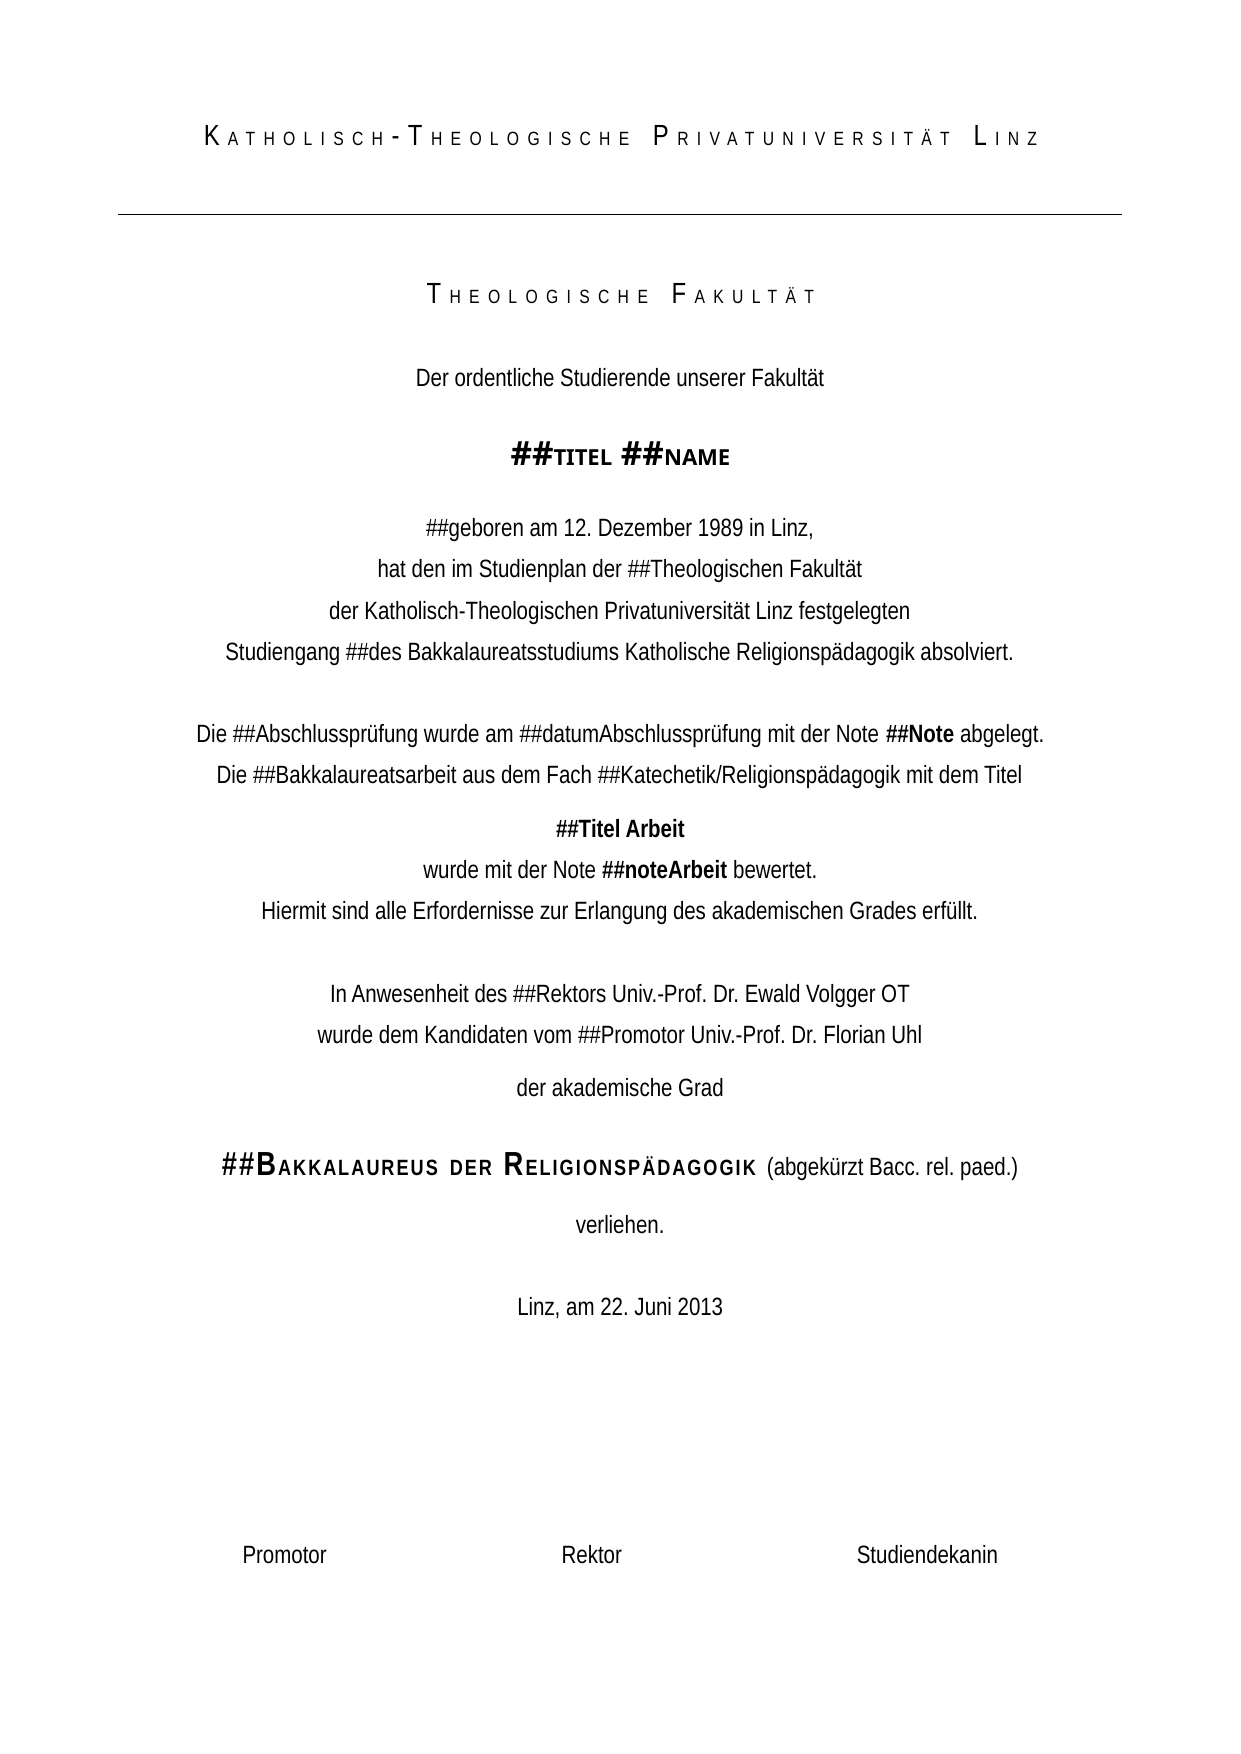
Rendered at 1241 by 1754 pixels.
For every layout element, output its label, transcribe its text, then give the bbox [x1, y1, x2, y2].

text ##Titel Arbeit [118, 814, 1122, 843]
text ##titel ##name [118, 429, 1122, 475]
text Linz, am 22. Juni 2013 [118, 1292, 1122, 1321]
text Katholisch-Theologische Privatuniversität Linz [118, 118, 1122, 152]
text der Katholisch-Theologischen Privatuniversität Linz festgelegten [118, 596, 1122, 624]
text Theologische Fakultät [118, 276, 1122, 309]
text Hiermit sind alle Erfordernisse zur Erlangung des akademischen Grades erfüllt. [118, 896, 1122, 925]
text Die ##Bakkalaureatsarbeit aus dem Fach ##Katechetik/Religionspädagogik mit dem Titel [118, 760, 1122, 789]
text verliehen. [118, 1210, 1122, 1239]
text wurde mit der Note ##noteArbeit bewertet. [118, 855, 1122, 884]
text Promotor Rektor Studiendekanin [118, 1540, 1122, 1568]
text Der ordentliche Studierende unserer Fakultät [118, 363, 1122, 392]
text ##geboren am 12. Dezember 1989 in Linz, [118, 513, 1122, 542]
text wurde dem Kandidaten vom ##Promotor Univ.-Prof. Dr. Florian Uhl [118, 1020, 1122, 1048]
text ##Bakkalaureus der Religionspädagogik (abgekürzt Bacc. rel. paed.) [118, 1139, 1122, 1185]
text In Anwesenheit des ##Rektors Univ.-Prof. Dr. Ewald Volgger OT [118, 979, 1122, 1007]
text hat den im Studienplan der ##Theologischen Fakultät [118, 554, 1122, 583]
text Studiengang ##des Bakkalaureatsstudiums Katholische Religionspädagogik absolviert. [118, 637, 1122, 665]
text Die ##Abschlussprüfung wurde am ##datumAbschlussprüfung mit der Note ##Note abgelegt. [118, 719, 1122, 748]
text der akademische Grad [118, 1073, 1122, 1102]
